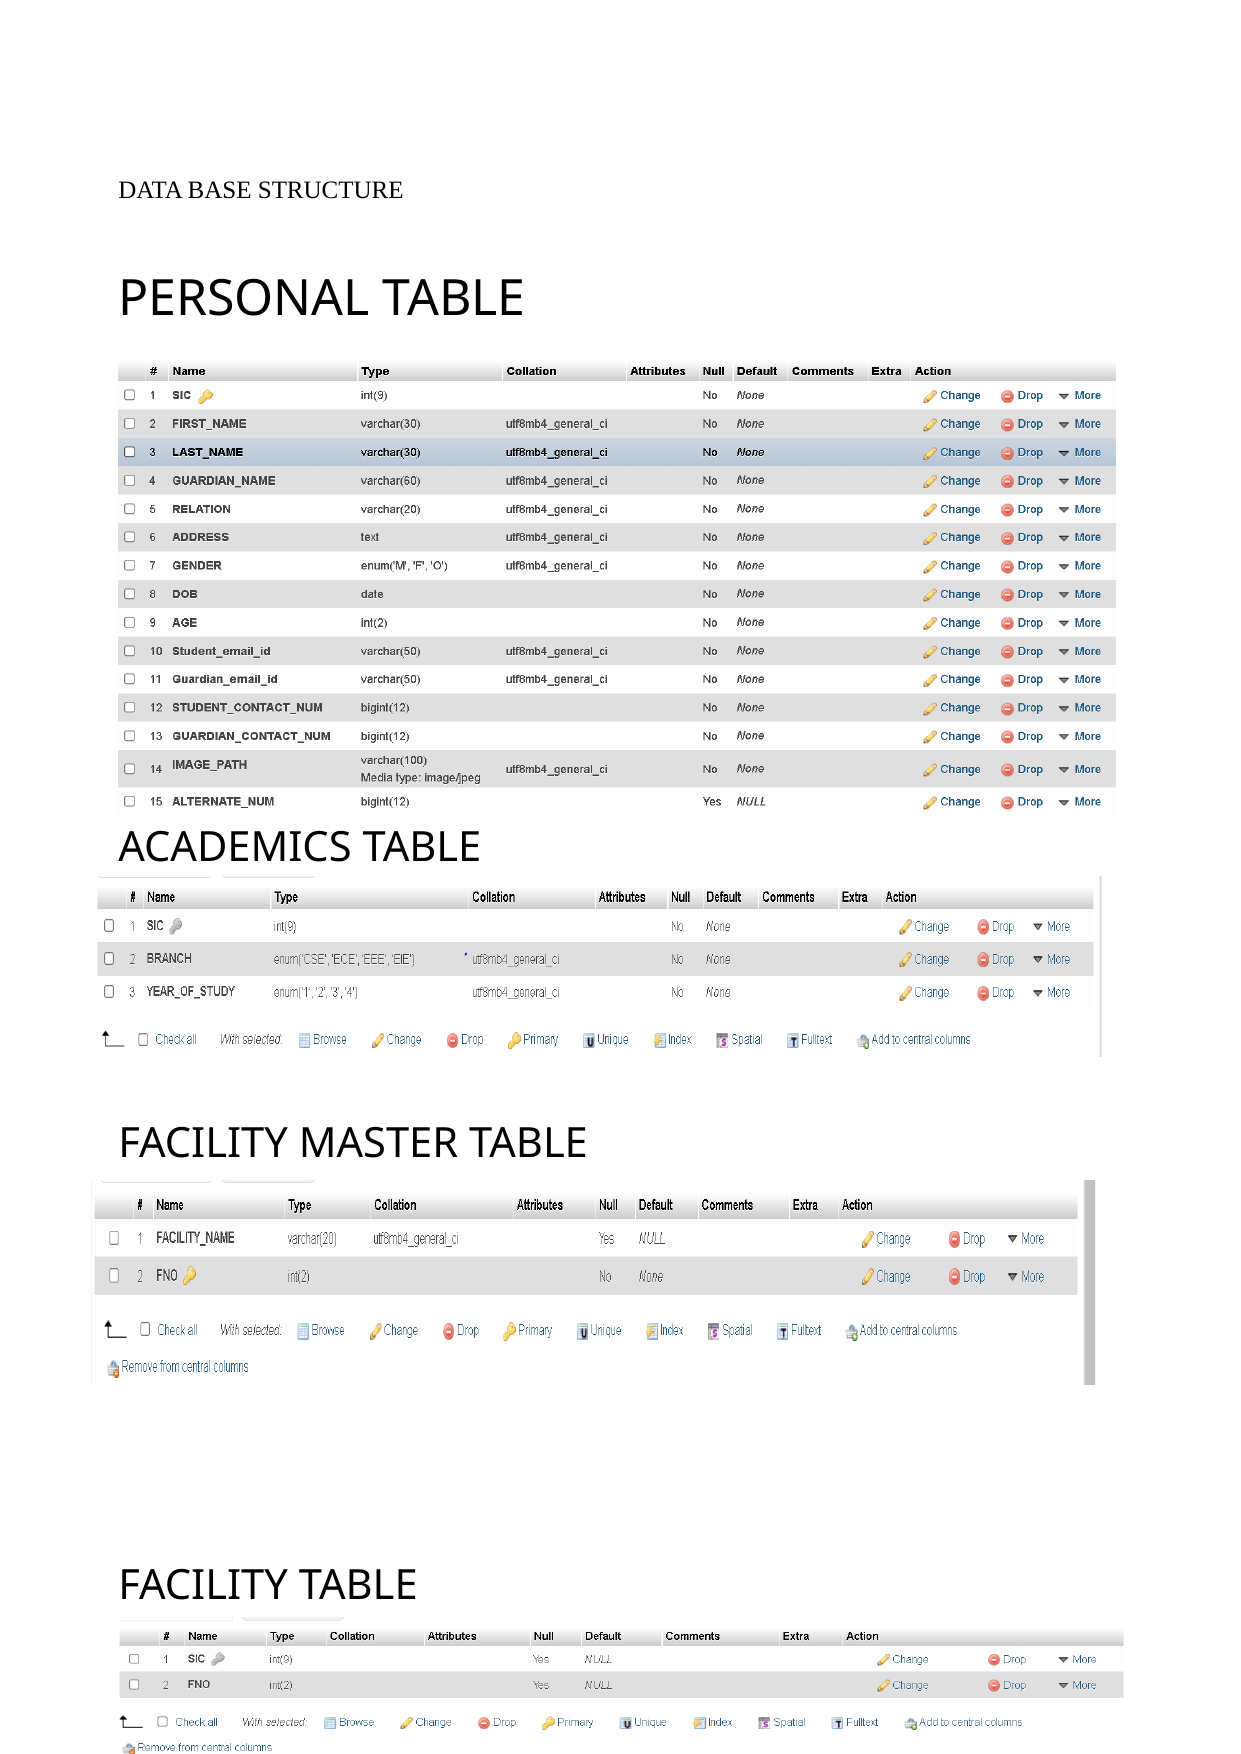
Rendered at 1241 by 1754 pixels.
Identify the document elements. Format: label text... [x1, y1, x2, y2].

text DATA BASE STRUCTURE [118, 176, 1122, 204]
text FACILITY TABLE [118, 1555, 1122, 1611]
picture [97, 876, 1102, 1057]
text FACILITY MASTER TABLE [118, 1113, 1122, 1170]
picture [118, 358, 1123, 817]
text PERSONAL TABLE [118, 262, 1122, 330]
picture [91, 1180, 1096, 1385]
text ACADEMICS TABLE [118, 817, 1122, 873]
picture [119, 1617, 1124, 1754]
